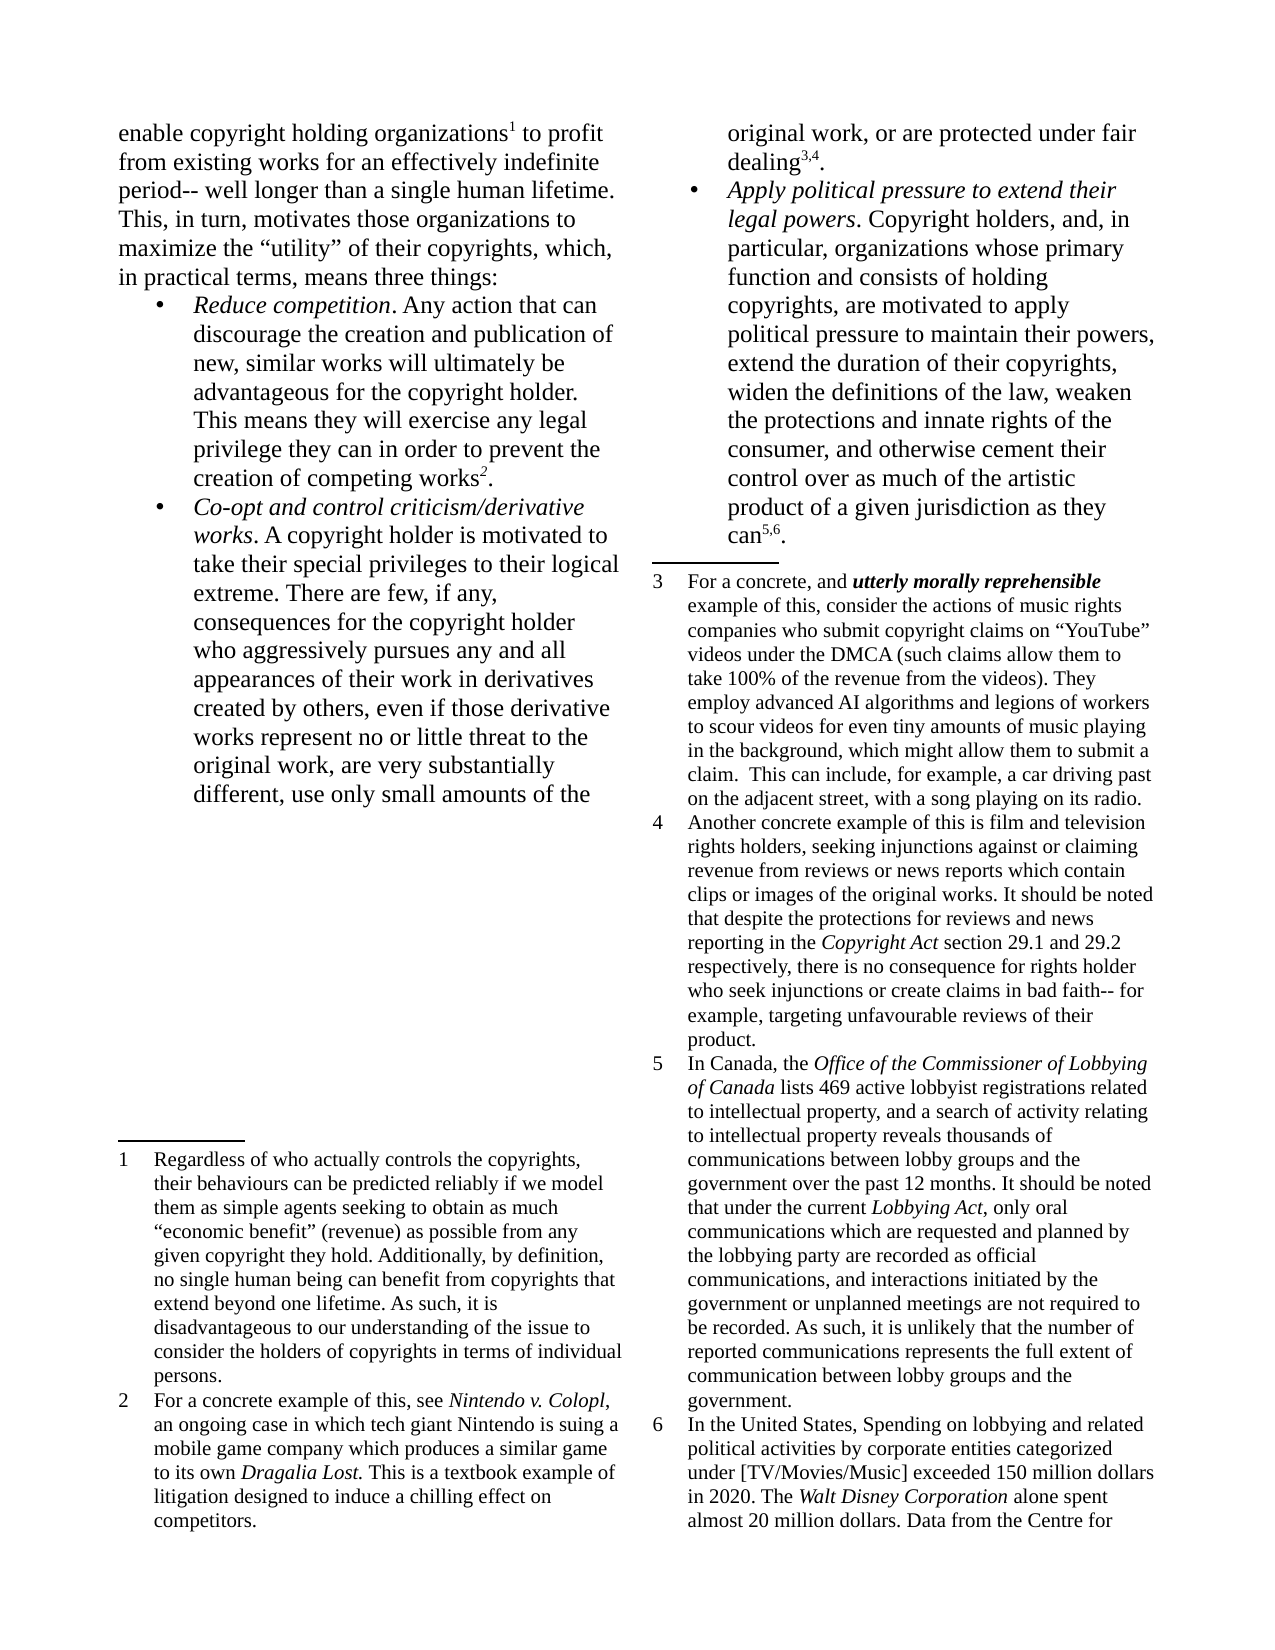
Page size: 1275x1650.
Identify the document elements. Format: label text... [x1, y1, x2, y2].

list In the United States, Spending on lobbying and related political activities by corporate entities categorized under [TV/Movies/Music] exceeded 150 million dollars in 2020. The Walt Disney Corporation alone spent almost 20 million dollars. Data from the Centre for [652, 1412, 1157, 1532]
list For a concrete, and utterly morally reprehensible example of this, consider the actions of music rights companies who submit copyright claims on “YouTube” videos under the DMCA (such claims allow them to take 100% of the revenue from the videos). They employ advanced AI algorithms and legions of workers to scour videos for even tiny amounts of music playing in the background, which might allow them to submit a claim. This can include, for example, a car driving past on the adjacent street, with a song playing on its radio. [652, 569, 1157, 810]
list Another concrete example of this is film and television rights holders, seeking injunctions against or claiming revenue from reviews or news reports which contain clips or images of the original works. It should be noted that despite the protections for reviews and news reporting in the Copyright Act section 29.1 and 29.2 respectively, there is no consequence for rights holder who seek injunctions or create claims in bad faith-- for example, targeting unfavourable reviews of their product. [652, 810, 1157, 1051]
list In Canada, the Office of the Commissioner of Lobbying of Canada lists 469 active lobbyist registrations related to intellectual property, and a search of activity relating to intellectual property reveals thousands of communications between lobby groups and the government over the past 12 months. It should be noted that under the current Lobbying Act, only oral communications which are requested and planned by the lobbying party are recorded as official communications, and interactions initiated by the government or unplanned meetings are not required to be recorded. As such, it is unlikely that the number of reported communications represents the full extent of communication between lobby groups and the government. [652, 1051, 1157, 1412]
list Apply political pressure to extend their legal powers. Copyright holders, and, in particular, organizations whose primary function and consists of holding copyrights, are motivated to apply political pressure to maintain their powers, extend the duration of their copyrights, widen the definitions of the law, weaken the protections and innate rights of the consumer, and otherwise cement their control over as much of the artistic product of a given jurisdiction as they can,. [690, 176, 1157, 549]
list For a concrete example of this, see Nintendo v. Colopl, an ongoing case in which tech giant Nintendo is suing a mobile game company which produces a similar game to its own Dragalia Lost. This is a textbook example of litigation designed to induce a chilling effect on competitors. [118, 1387, 623, 1532]
list original work, or are protected under fair dealing,. [690, 118, 1157, 176]
list Co-opt and control criticism/derivative works. A copyright holder is motivated to take their special privileges to their logical extreme. There are few, if any, consequences for the copyright holder who aggressively pursues any and all appearances of their work in derivatives created by others, even if those derivative works represent no or little threat to the original work, are very substantially different, use only small amounts of the [156, 492, 623, 808]
list Reduce competition. Any action that can discourage the creation and publication of new, similar works will ultimately be advantageous for the copyright holder. This means they will exercise any legal privilege they can in order to prevent the creation of competing works. [156, 291, 623, 492]
list Regardless of who actually controls the copyrights, their behaviours can be predicted reliably if we model them as simple agents seeking to obtain as much “economic benefit” (revenue) as possible from any given copyright they hold. Additionally, by definition, no single human being can benefit from copyrights that extend beyond one lifetime. As such, it is disadvantageous to our understanding of the issue to consider the holders of copyrights in terms of individual persons. [118, 1147, 623, 1387]
text enable copyright holding organizations to profit from existing works for an effectively indefinite period-- well longer than a single human lifetime. This, in turn, motivates those organizations to maximize the “utility” of their copyrights, which, in practical terms, means three things: [118, 118, 623, 291]
